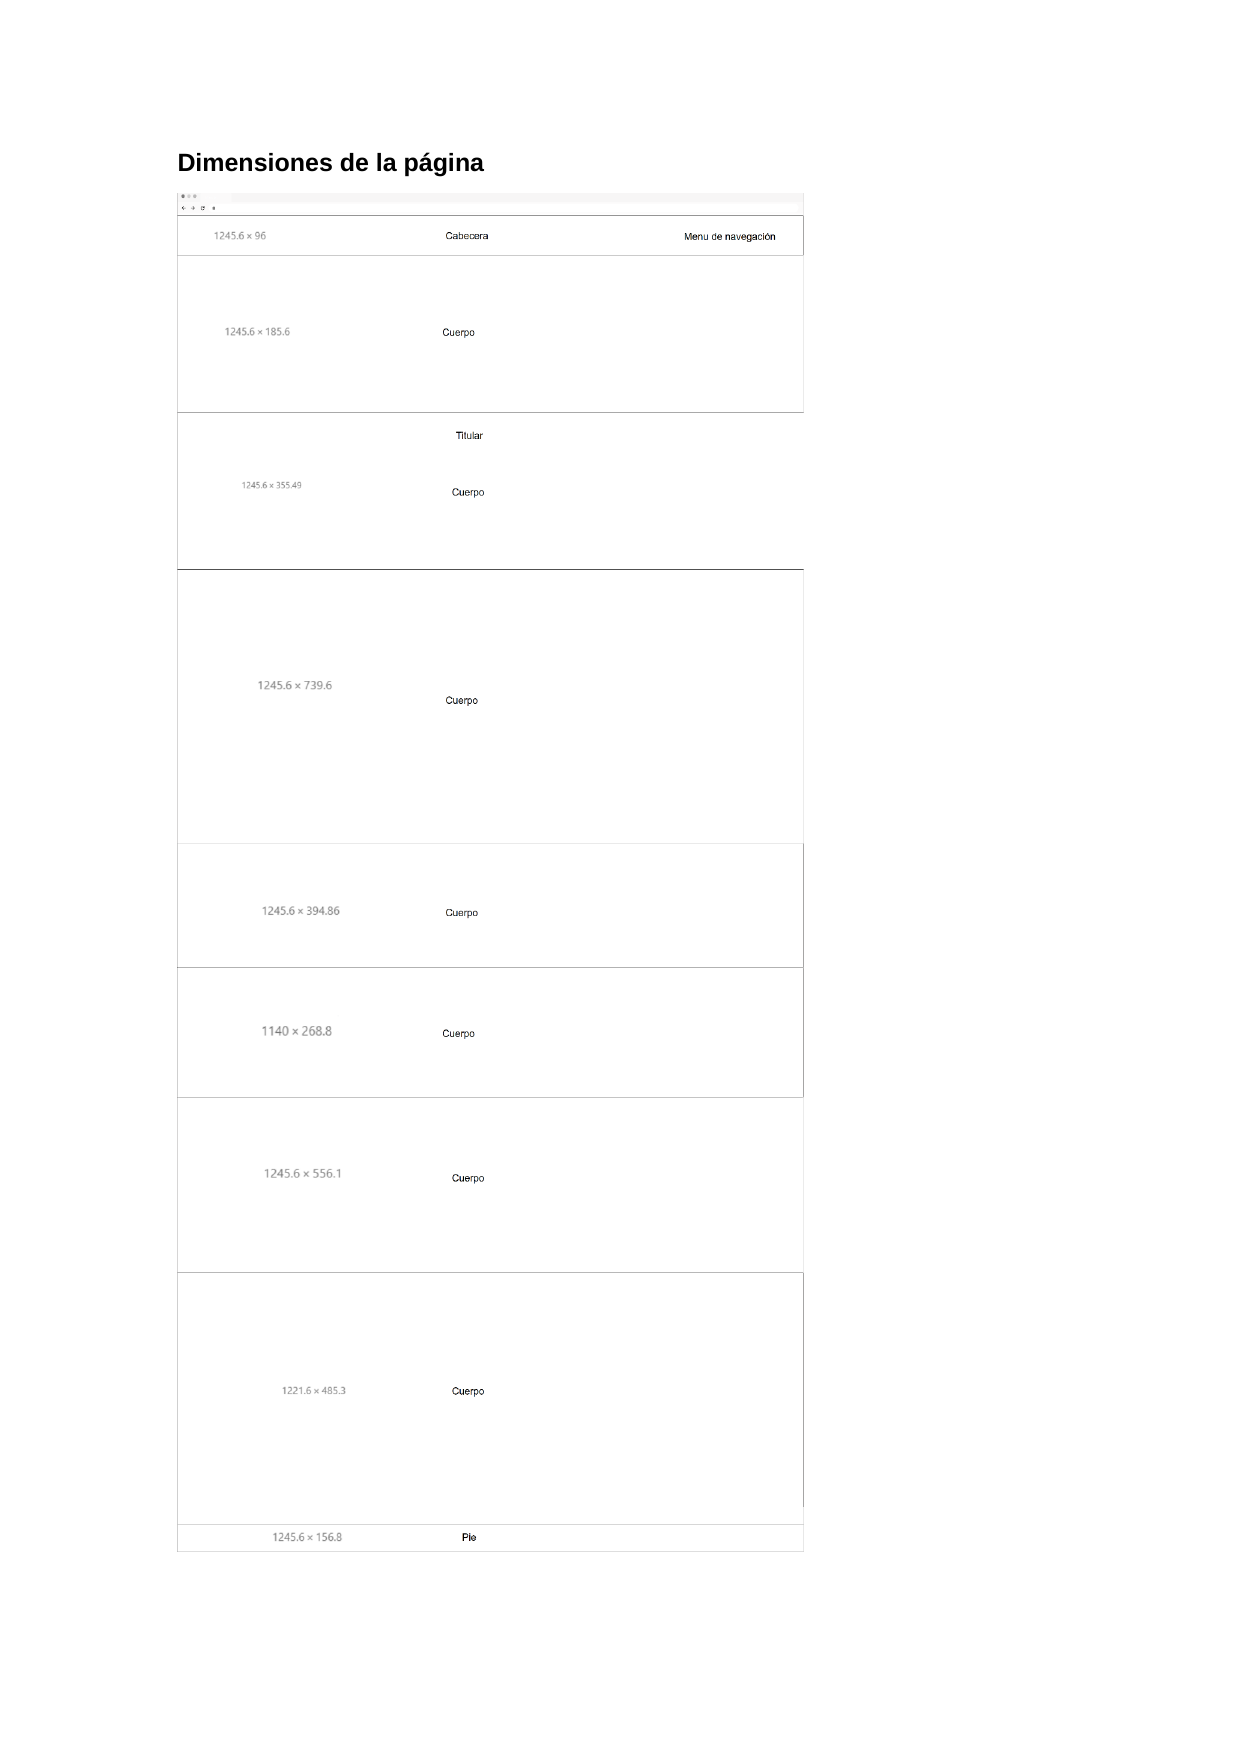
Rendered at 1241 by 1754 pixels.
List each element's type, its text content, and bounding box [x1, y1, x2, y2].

text Dimensiones de la página [177, 148, 1063, 176]
